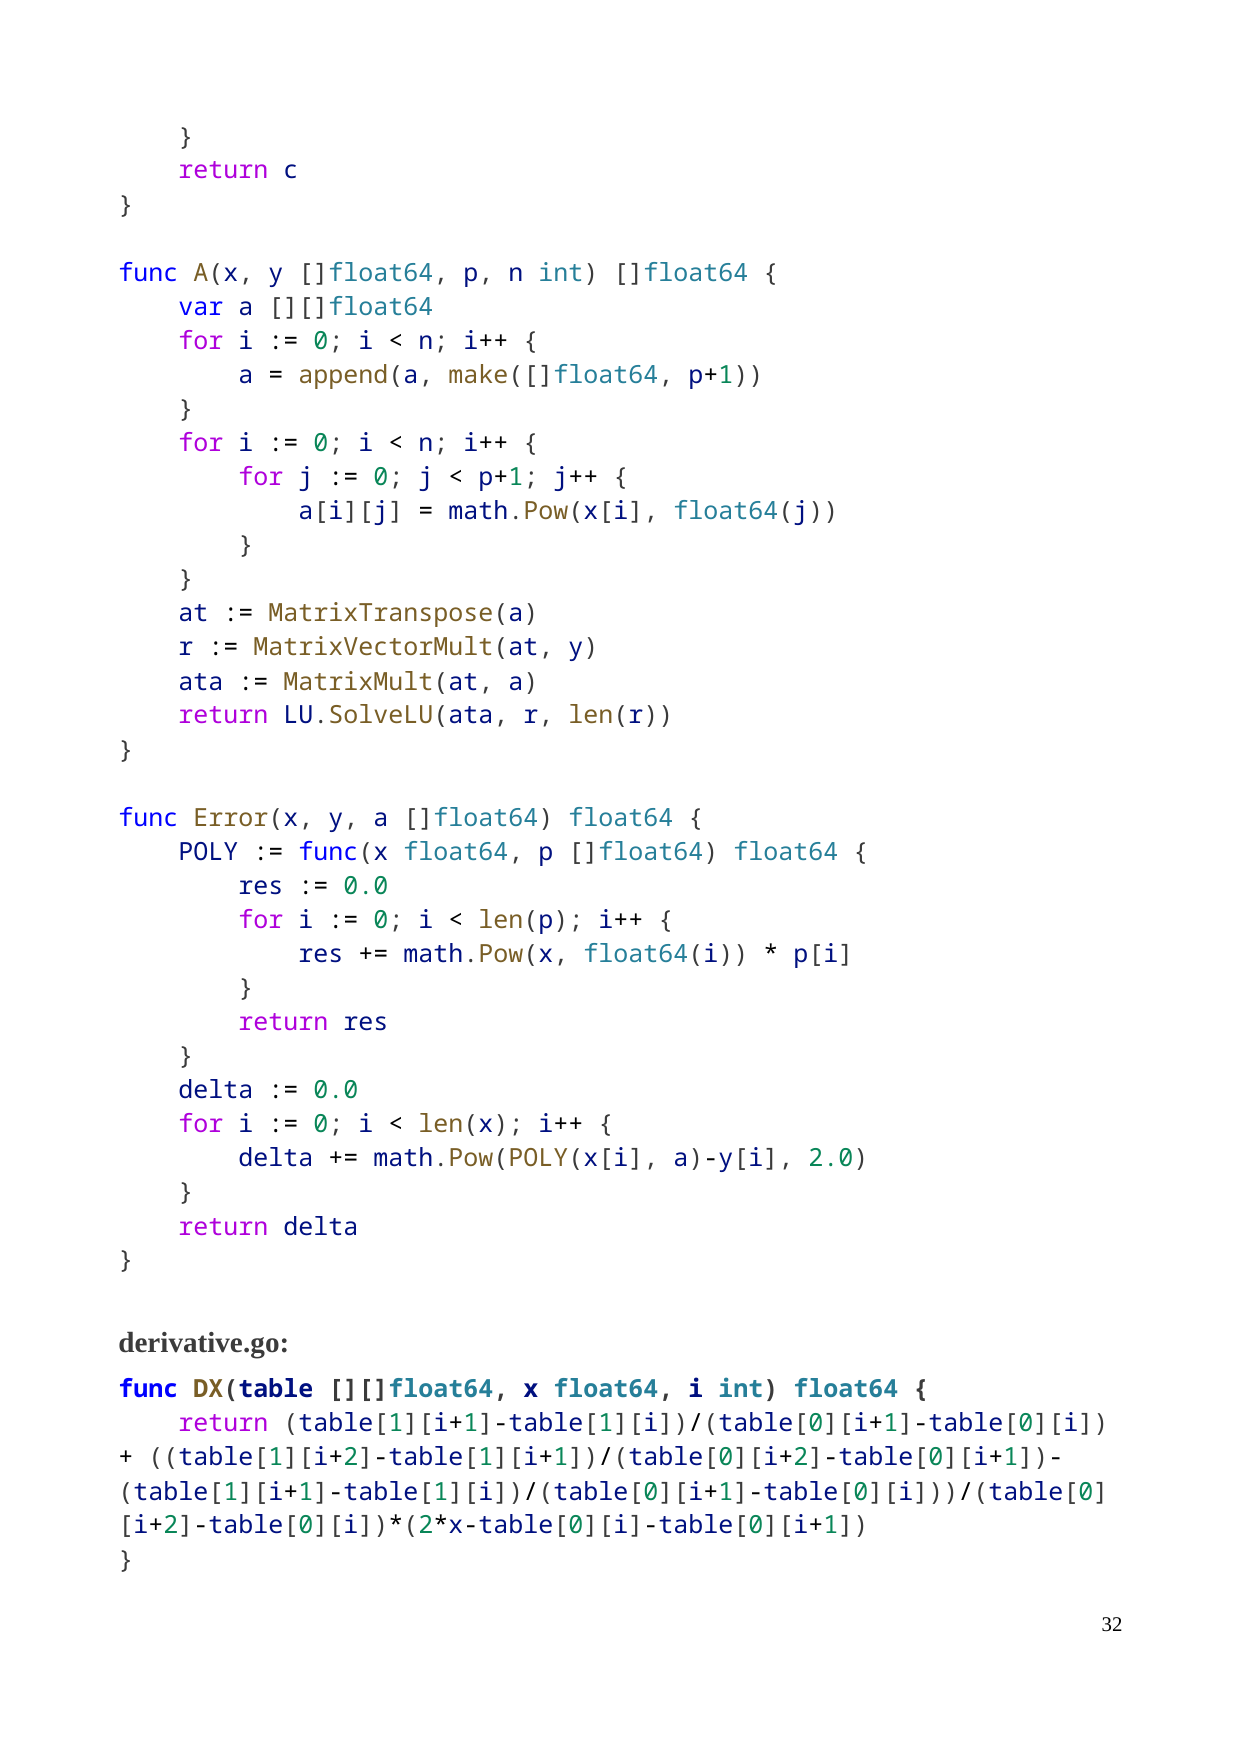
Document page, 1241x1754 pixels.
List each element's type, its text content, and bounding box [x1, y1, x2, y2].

text res := 0.0 [118, 867, 1122, 902]
text return (table[1][i+1]-table[1][i])/(table[0][i+1]-table[0][i]) + ((table[1][i+2]-table[1][i+1])/(table[0][i+2]-table[0][i+1])-(table[1][i+1]-table[1][i])/(table[0][i+1]-table[0][i]))/(table[0][i+2]-table[0][i])*(2*x-table[0][i]-table[0][i+1]) [118, 1405, 1122, 1541]
text } [118, 118, 1122, 152]
text } [118, 1038, 1122, 1072]
text for i := 0; i < len(p); i++ { [118, 902, 1122, 936]
text for i := 0; i < n; i++ { [118, 425, 1122, 459]
text } [118, 186, 1122, 220]
text } [118, 1541, 1122, 1575]
text r := MatrixVectorMult(at, y) [118, 629, 1122, 663]
text } [118, 970, 1122, 1004]
text return res [118, 1004, 1122, 1038]
text return delta [118, 1208, 1122, 1242]
text a[i][j] = math.Pow(x[i], float64(j)) [118, 493, 1122, 527]
text delta += math.Pow(POLY(x[i], a)-y[i], 2.0) [118, 1140, 1122, 1174]
text func A(x, y []float64, p, n int) []float64 { [118, 254, 1122, 288]
text var a [][]float64 [118, 288, 1122, 322]
text ata := MatrixMult(at, a) [118, 663, 1122, 697]
text for j := 0; j < p+1; j++ { [118, 459, 1122, 493]
text res += math.Pow(x, float64(i)) * p[i] [118, 936, 1122, 970]
text delta := 0.0 [118, 1072, 1122, 1106]
text func Error(x, y, a []float64) float64 { [118, 799, 1122, 833]
text } [118, 391, 1122, 425]
text a = append(a, make([]float64, p+1)) [118, 357, 1122, 391]
text } [118, 731, 1122, 765]
text } [118, 1174, 1122, 1208]
text return c [118, 152, 1122, 186]
text for i := 0; i < len(x); i++ { [118, 1106, 1122, 1140]
text return LU.SolveLU(ata, r, len(r)) [118, 697, 1122, 731]
text for i := 0; i < n; i++ { [118, 322, 1122, 357]
text } [118, 561, 1122, 595]
text at := MatrixTranspose(a) [118, 595, 1122, 629]
subtitle derivative.go: [118, 1325, 1122, 1358]
text func DX(table [][]float64, x float64, i int) float64 { [118, 1371, 1122, 1405]
text POLY := func(x float64, p []float64) float64 { [118, 833, 1122, 867]
text } [118, 527, 1122, 561]
text } [118, 1242, 1122, 1276]
